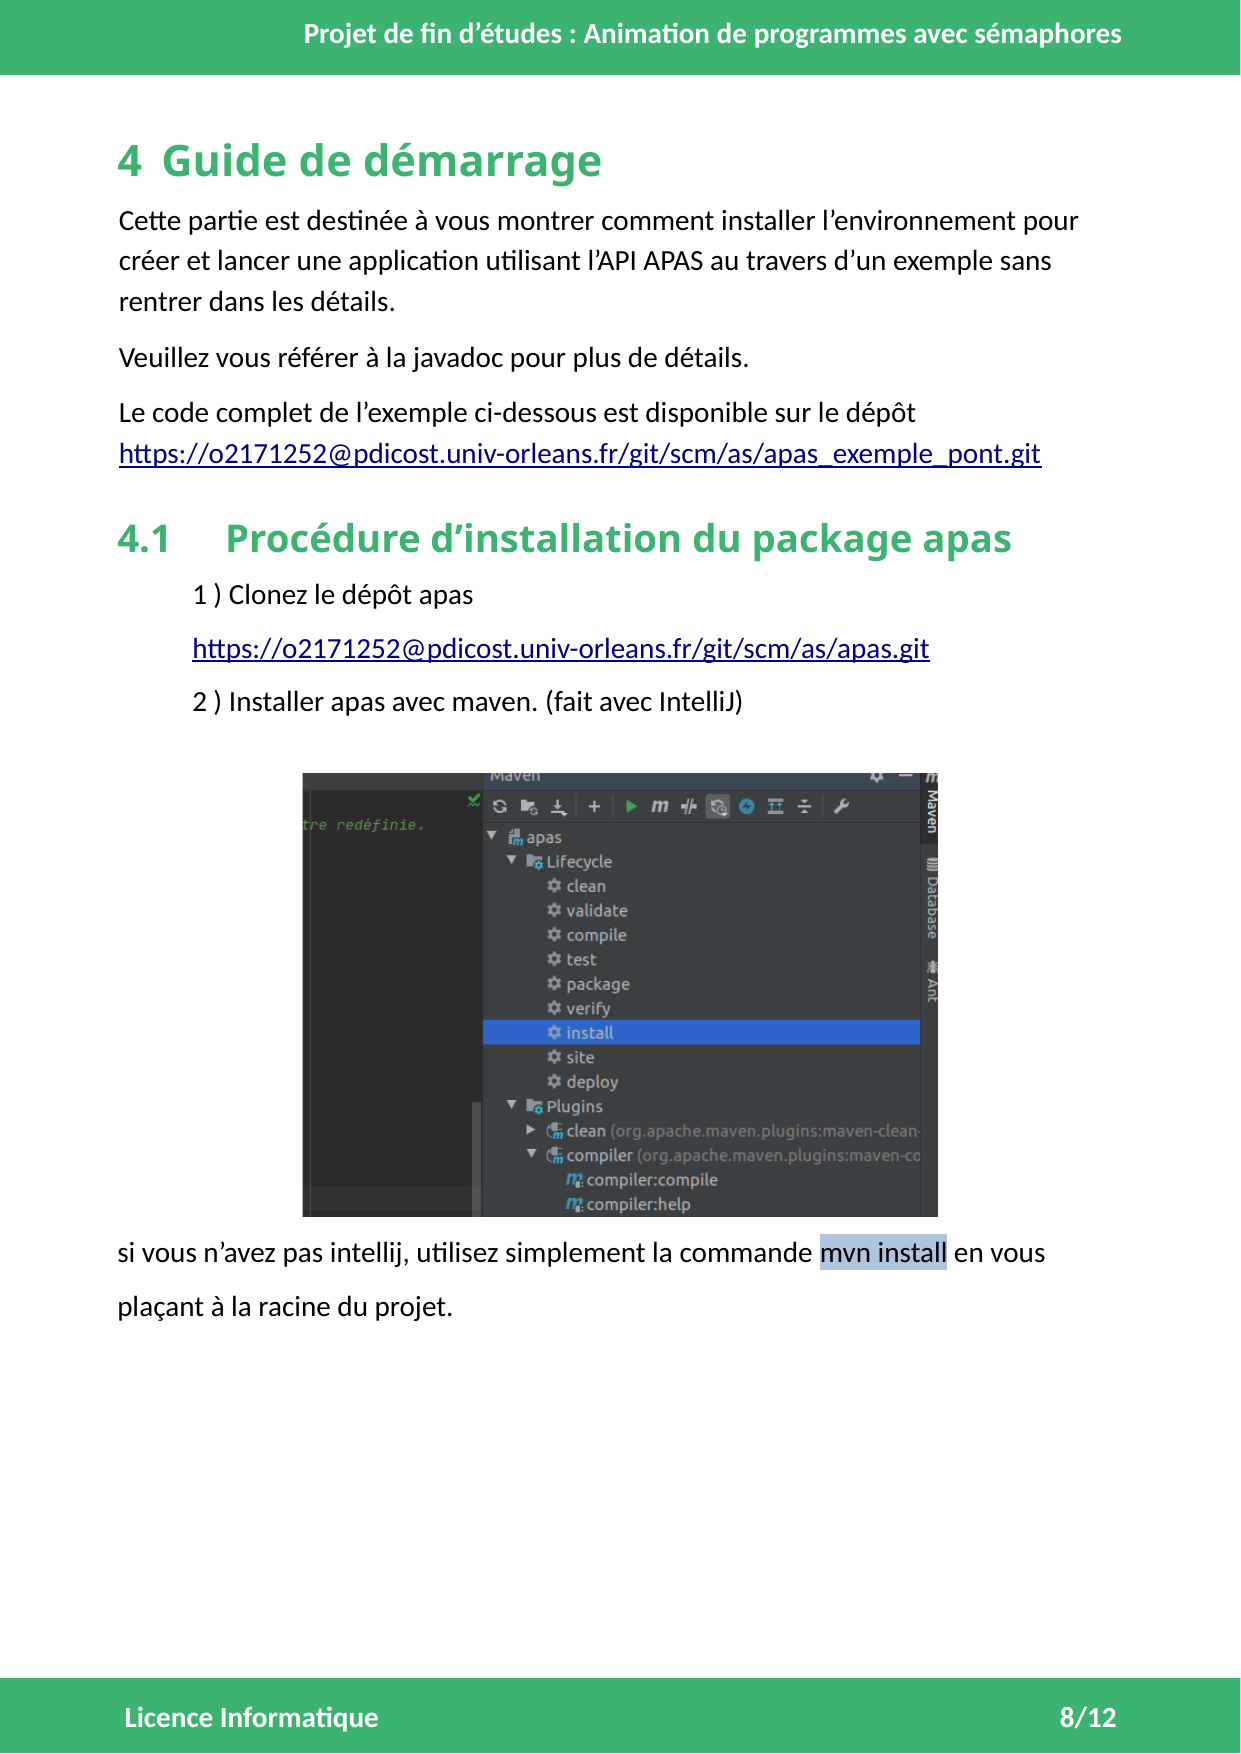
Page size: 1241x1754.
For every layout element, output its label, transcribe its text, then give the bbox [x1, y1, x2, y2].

list 1 ) Clonez le dépôt apas https://o2171252@pdicost.univ-orleans.fr/git/scm/as/apas.git [37, 576, 1241, 666]
subtitle Guide de démarrage [0, 130, 1241, 189]
text Cette partie est destinée à vous montrer comment installer l’environnement pour créer et lancer une application utilisant l’API APAS au travers d’un exemple sans rentrer dans les détails. [0, 202, 1241, 319]
list 2 ) Installer apas avec maven. (fait avec IntelliJ) [37, 683, 1241, 719]
picture [302, 773, 938, 1217]
subtitle Procédure d’installation du package apas [0, 512, 1241, 564]
text si vous n’avez pas intellij, utilisez simplement la commande mvn install en vous plaçant à la racine du projet. [0, 790, 1241, 1323]
text Le code complet de l’exemple ci-dessous est disponible sur le dépôt https://o2171252@pdicost.univ-orleans.fr/git/scm/as/apas_exemple_pont.git [0, 394, 1241, 471]
text Veuillez vous référer à la javadoc pour plus de détails. [0, 339, 1241, 374]
